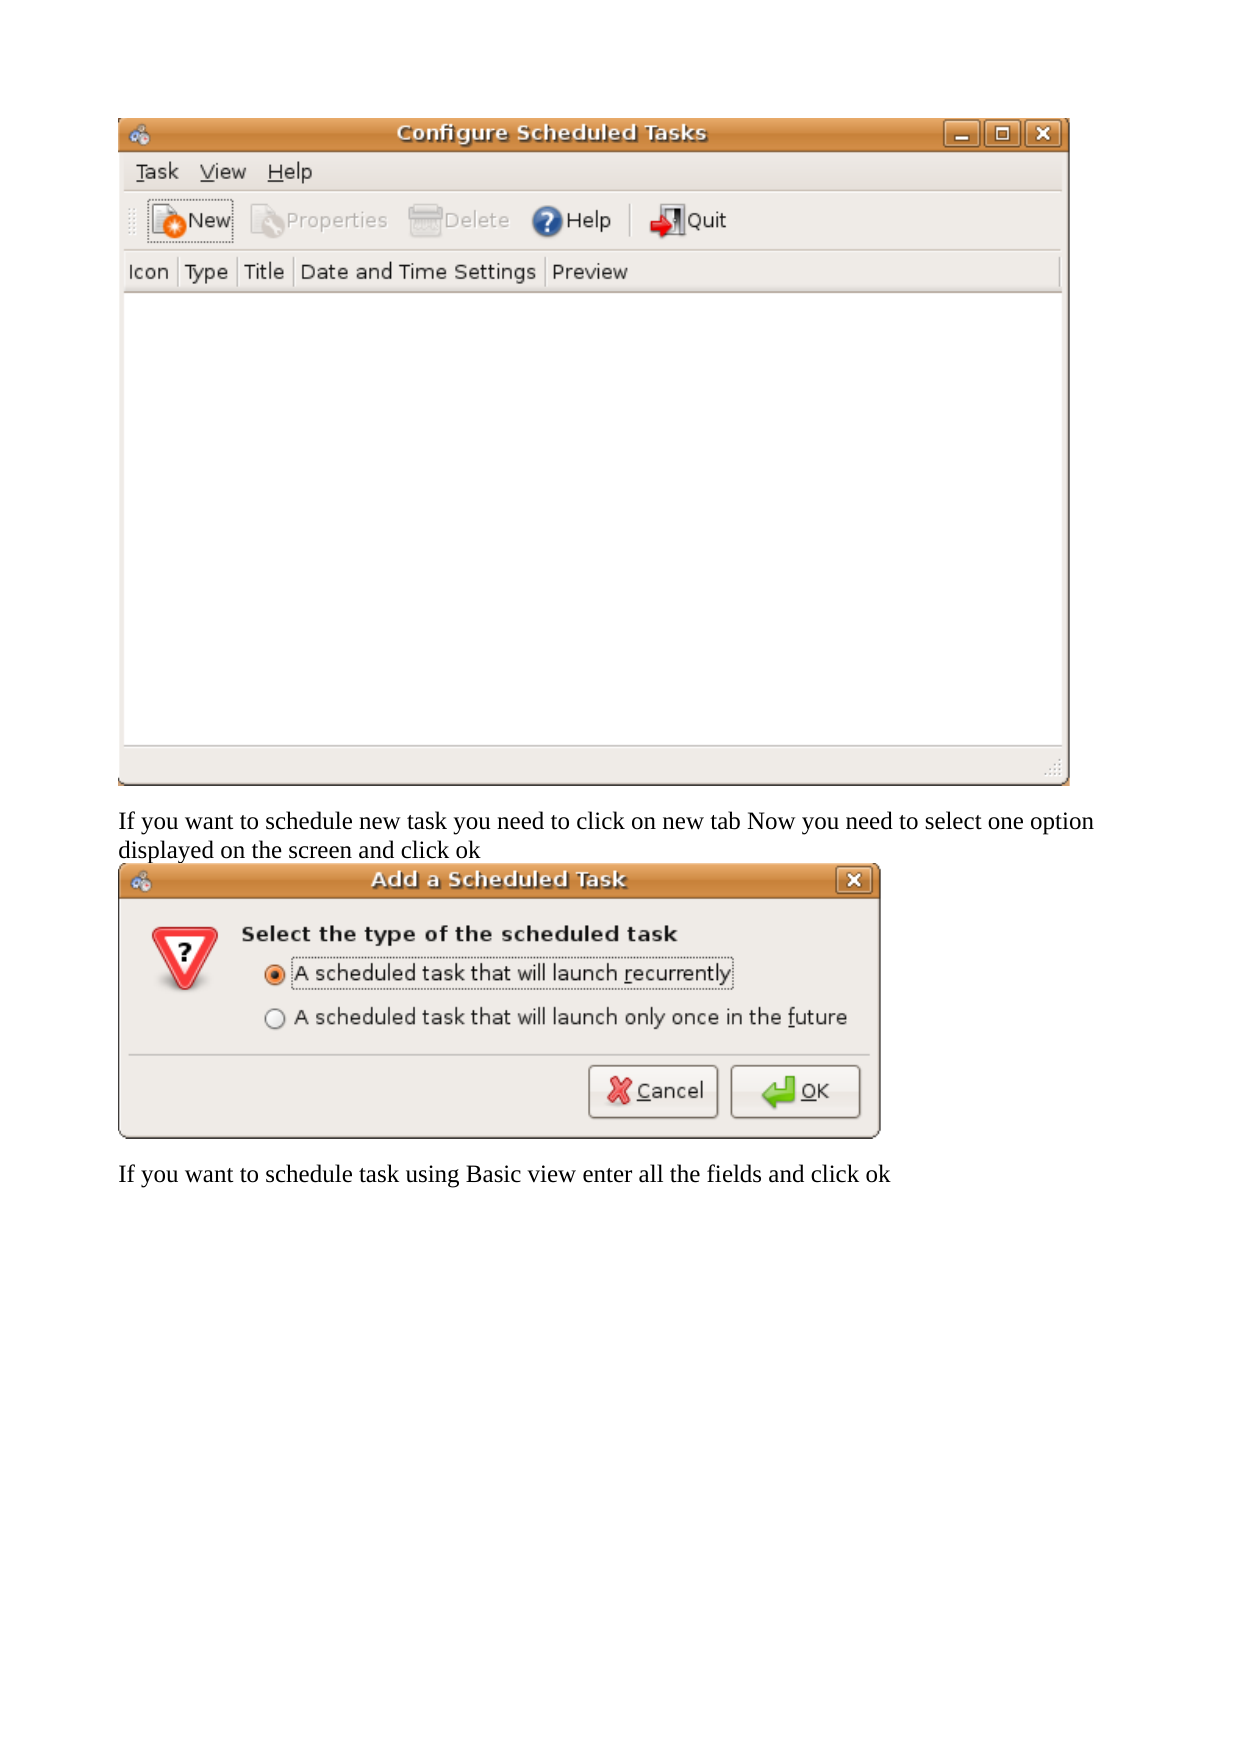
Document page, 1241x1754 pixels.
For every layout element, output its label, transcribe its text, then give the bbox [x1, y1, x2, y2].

text If you want to schedule task using Basic view enter all the fields and click ok [118, 1159, 1122, 1188]
text If you want to schedule new task you need to click on new tab Now you need to select one option displayed on the screen and click ok [118, 806, 1122, 1139]
